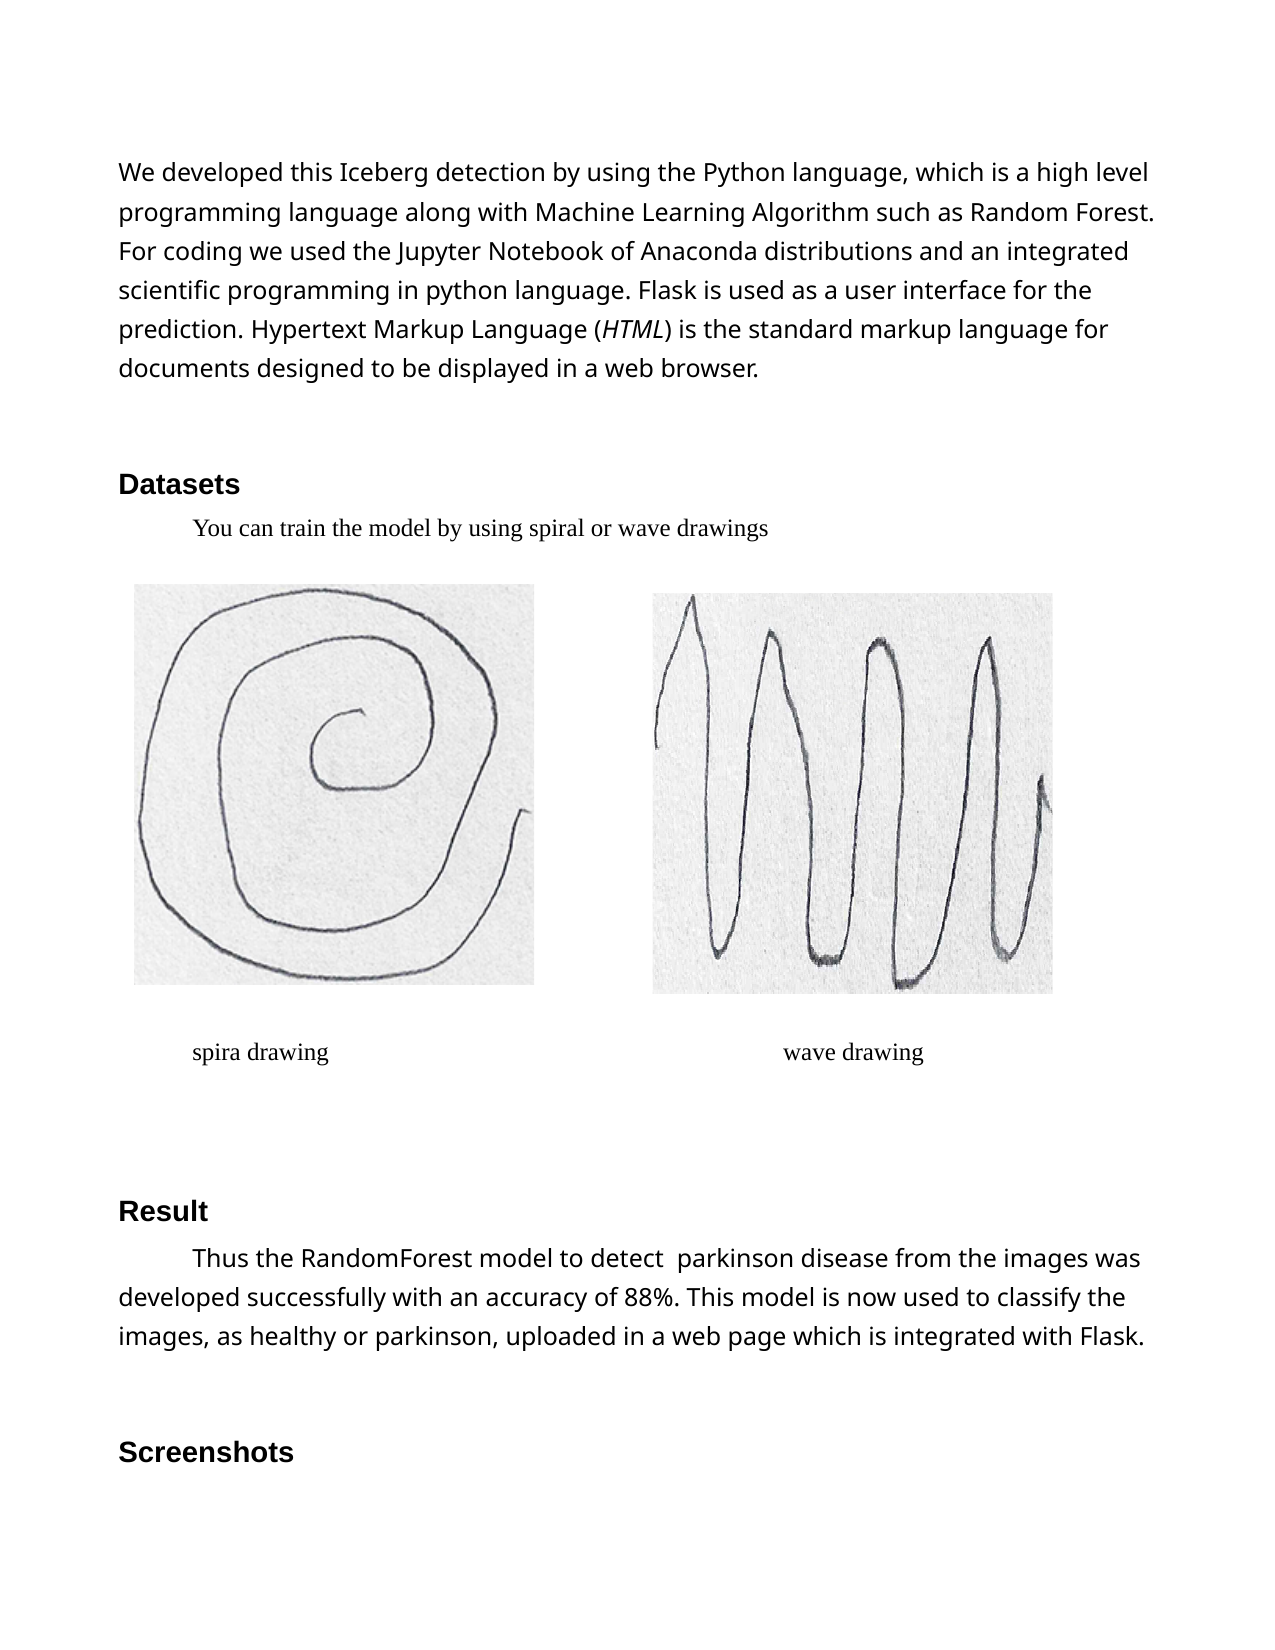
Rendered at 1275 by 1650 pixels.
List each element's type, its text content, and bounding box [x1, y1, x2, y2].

subtitle Screenshots [118, 1434, 1157, 1468]
subtitle Result [118, 1194, 1157, 1228]
text We developed this Iceberg detection by using the Python language, which is a high level programming language along with Machine Learning Algorithm such as Random Forest. For coding we used the Jupyter Notebook of Anaconda distributions and an integrated scientific programming in python language. Flask is used as a user interface for the prediction. Hypertext Markup Language (HTML) is the standard markup language for documents designed to be displayed in a web browser. [118, 155, 1157, 385]
subtitle Datasets [118, 467, 1157, 501]
picture [652, 593, 1053, 994]
text You can train the model by using spiral or wave drawings [118, 513, 1157, 542]
text spira drawing wave drawing [118, 1037, 1157, 1065]
picture [134, 584, 535, 985]
text Thus the RandomForest model to detect parkinson disease from the images was developed successfully with an accuracy of 88%. This model is now used to classify the images, as healthy or parkinson, uploaded in a web page which is integrated with Flask. [118, 1240, 1157, 1353]
